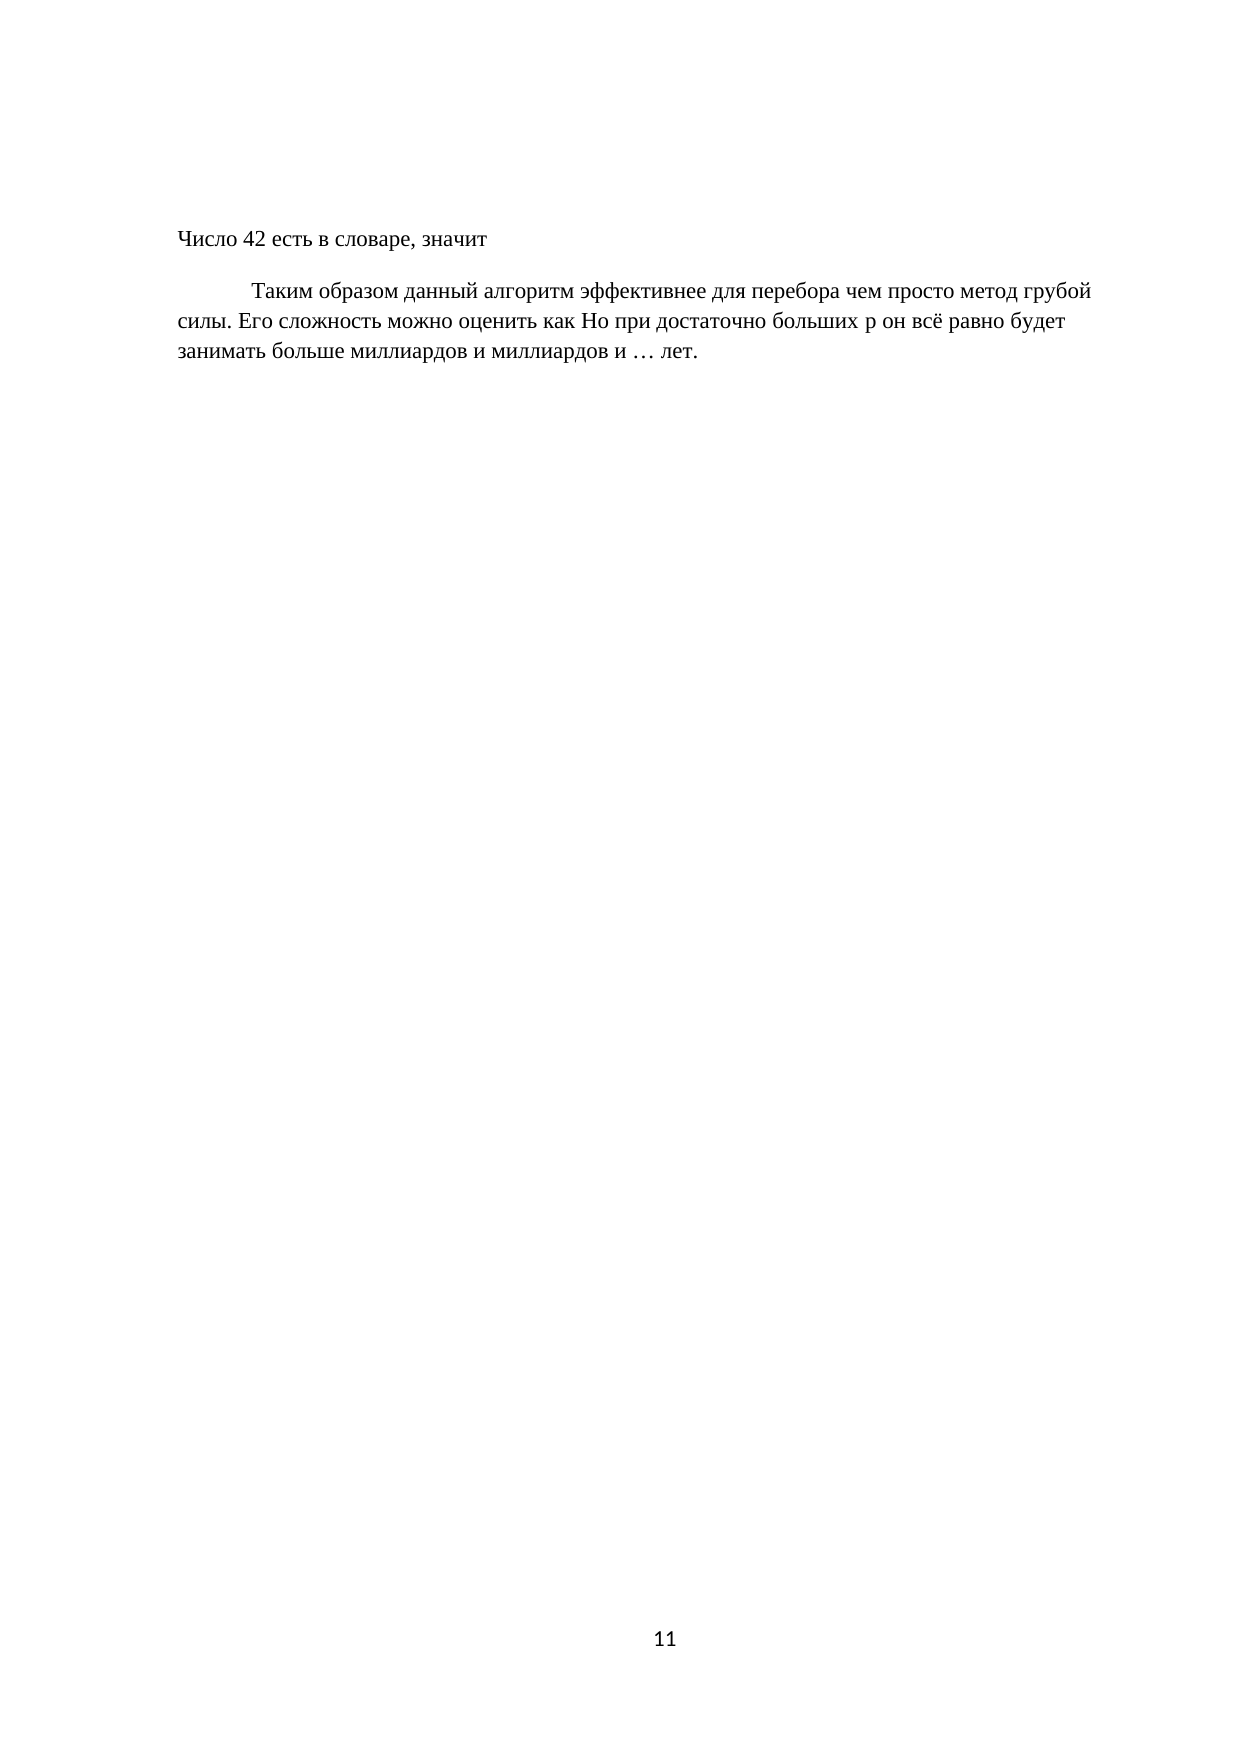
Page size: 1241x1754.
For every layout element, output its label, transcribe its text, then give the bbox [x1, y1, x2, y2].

text Таким образом данный алгоритм эффективнее для перебора чем просто метод грубой силы. Его сложность можно оценить как Но при достаточно больших p он всё равно будет занимать больше миллиардов и миллиардов и … лет. [177, 277, 1152, 363]
text Число 42 есть в словаре, значит [177, 224, 1152, 252]
